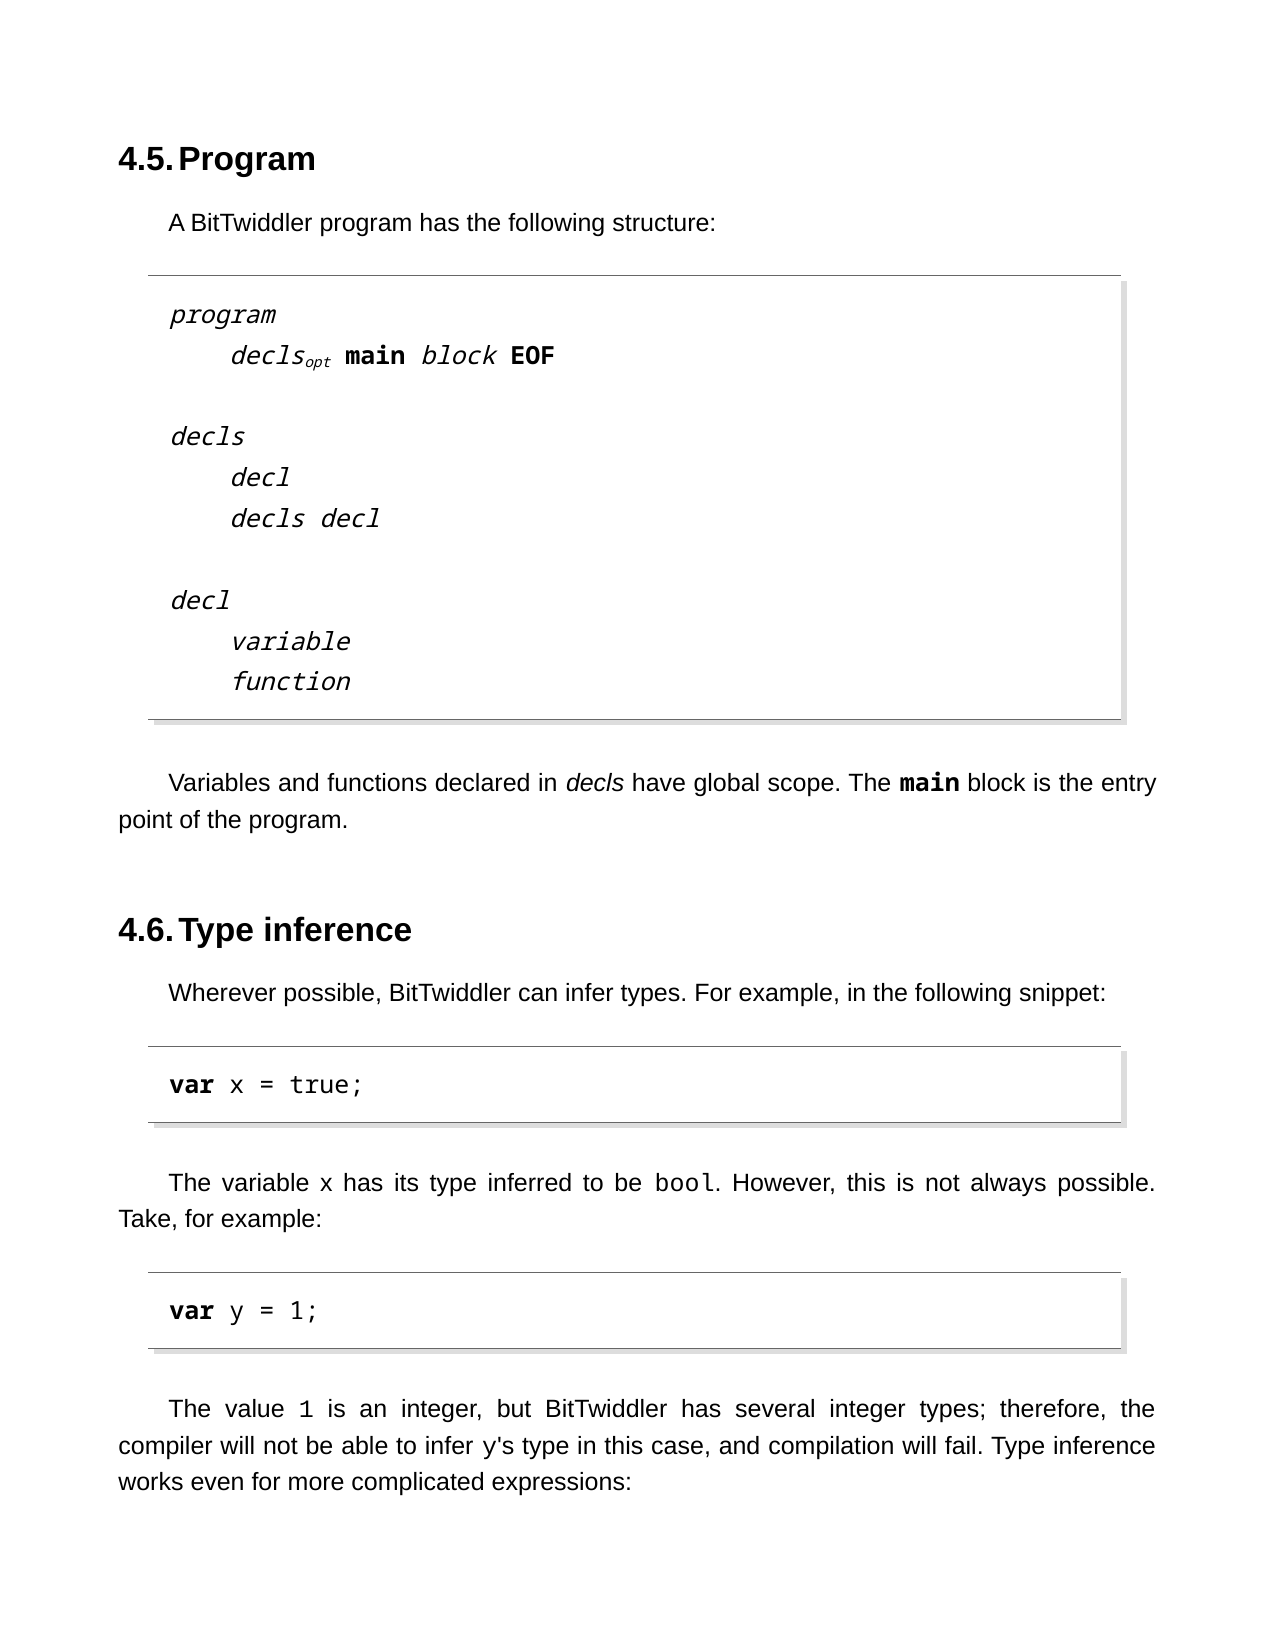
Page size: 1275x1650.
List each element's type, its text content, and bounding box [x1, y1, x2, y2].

text declsopt main block EOF [148, 316, 1121, 371]
text var y = 1; [148, 1273, 1121, 1348]
subtitle Type inference [118, 909, 1157, 948]
subtitle Program [118, 139, 1157, 178]
text decl [148, 439, 1121, 479]
text The value 1 is an integer, but BitTwiddler has several integer types; therefore, the compiler will not be able to infer y's type in this case, and compilation will fail. Type inference works even for more complicated expressions: [118, 1394, 1157, 1496]
text variable [148, 602, 1121, 643]
text decls decl [148, 479, 1121, 535]
text decl [148, 561, 1121, 602]
text Wherever possible, BitTwiddler can infer types. For example, in the following snippet: [118, 978, 1157, 1007]
text The variable x has its type inferred to be bool. However, this is not always possible. Take, for example: [118, 1168, 1157, 1233]
text A BitTwiddler program has the following structure: [118, 208, 1157, 237]
text Variables and functions declared in decls have global scope. The main block is the entry point of the program. [118, 765, 1157, 833]
text decls [148, 398, 1121, 439]
text var x = true; [148, 1047, 1121, 1122]
text program [148, 276, 1121, 316]
text function [148, 643, 1121, 719]
